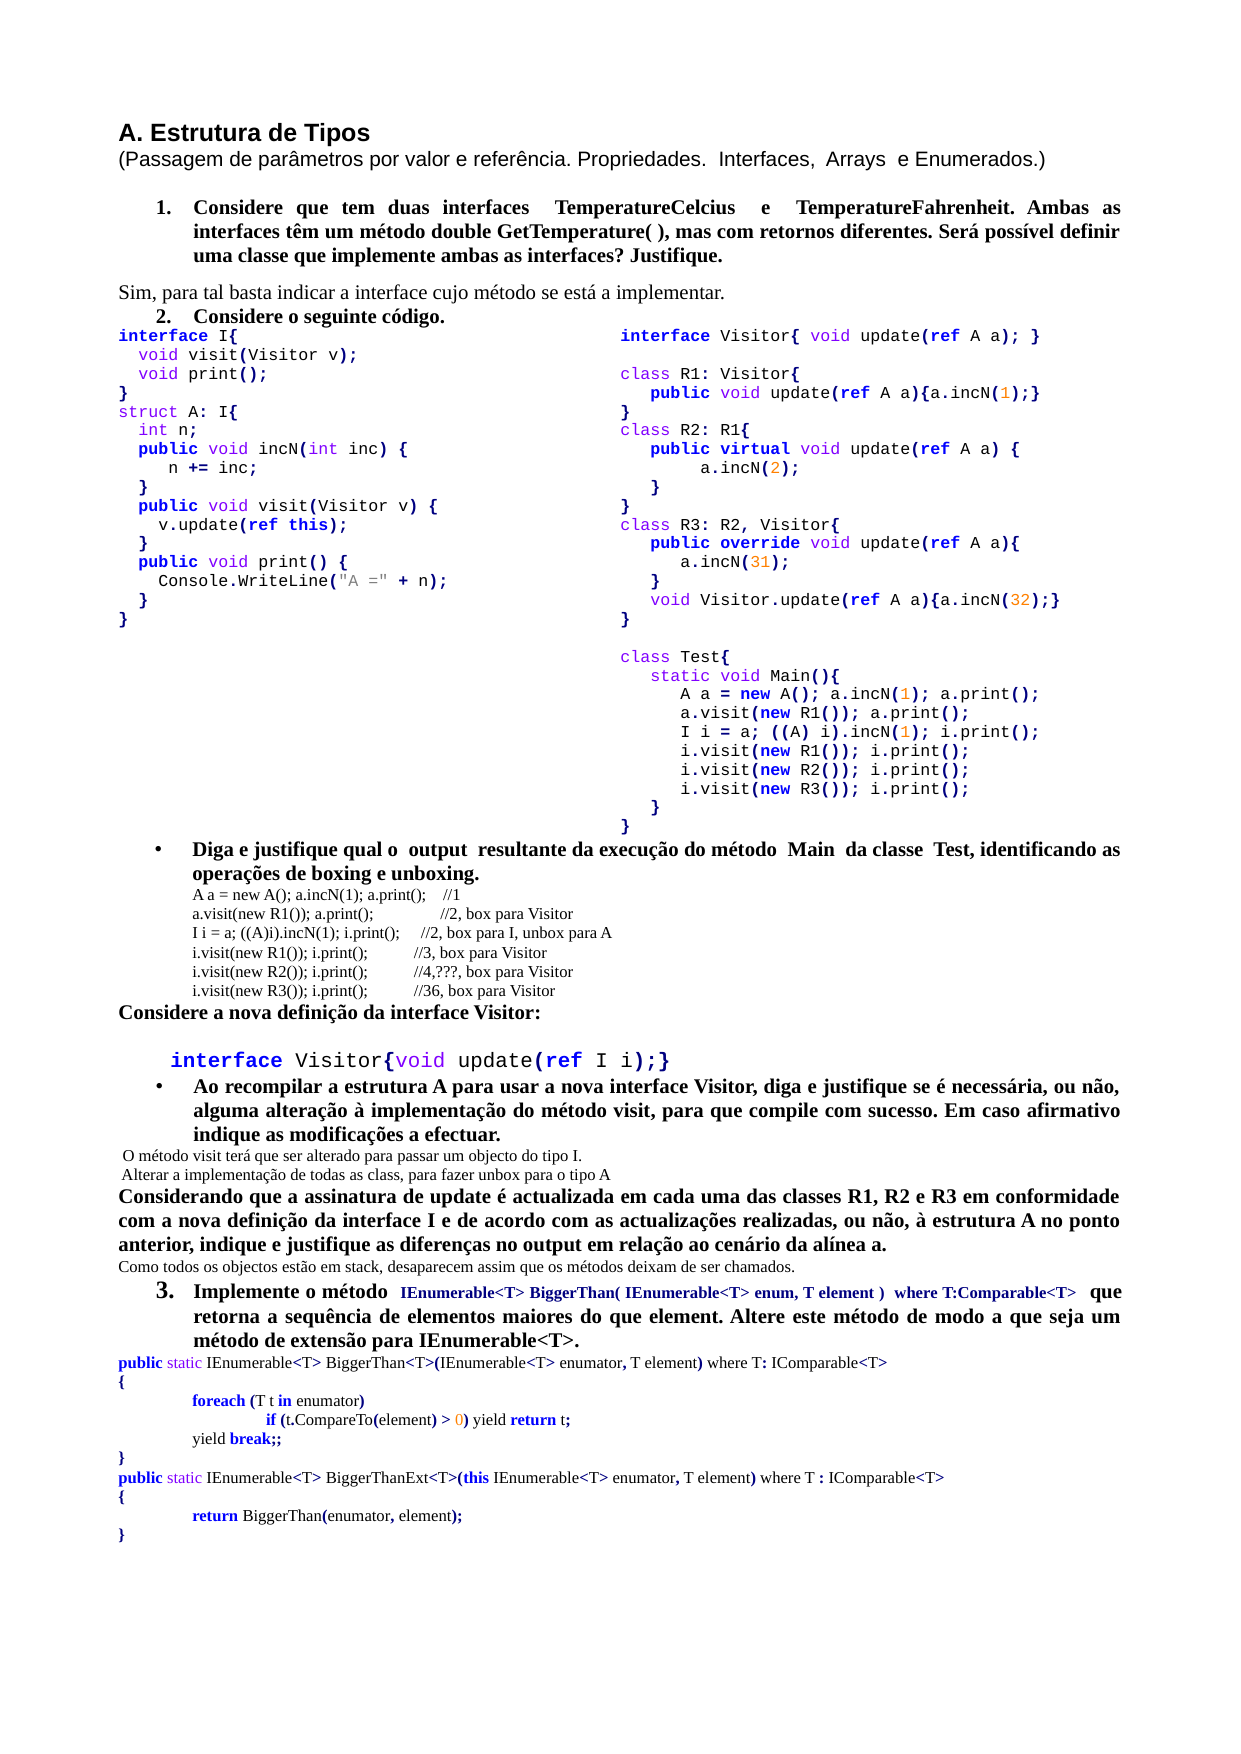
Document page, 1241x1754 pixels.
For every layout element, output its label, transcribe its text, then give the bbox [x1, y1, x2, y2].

text n += inc; [118, 460, 620, 478]
text } [620, 611, 1122, 629]
text void print(); [118, 365, 620, 384]
text Como todos os objectos estão em stack, desaparecem assim que os métodos deixam de ser chamados. [118, 1256, 1122, 1276]
text class R1: Visitor{ [620, 365, 1122, 384]
text Alterar a implementação de todas as class, para fazer unbox para o tipo A [118, 1165, 1122, 1184]
text public void incN(int inc) { [118, 441, 620, 460]
text } [118, 535, 620, 554]
text class R3: R2, Visitor{ [620, 516, 1122, 535]
text interface I{ [118, 328, 620, 347]
text foreach (T t in enumator) [118, 1391, 1122, 1410]
text i.visit(new R2()); i.print(); //4,???, box para Visitor [118, 962, 1122, 981]
text Sim, para tal basta indicar a interface cujo método se está a implementar. [118, 279, 1122, 304]
text interface Visitor{void update(ref I i);} [118, 1048, 1122, 1074]
text public virtual void update(ref A a) { [620, 441, 1122, 460]
list Considere que tem duas interfaces TemperatureCelcius e TemperatureFahrenheit. Ambas as interfaces têm um método double GetTemperature( ), mas com retornos diferentes. Será possível definir uma classe que implemente ambas as interfaces? Justifique. [156, 195, 1122, 267]
text public static IEnumerable<T> BiggerThanExt<T>(this IEnumerable<T> enumator, T element) where T : IComparable<T> [118, 1467, 1122, 1487]
list Diga e justifique qual o output resultante da execução do método Main da classe Test, identificando as operações de boxing e unboxing. [154, 837, 1122, 885]
text { [118, 1487, 1122, 1506]
text i.visit(new R2()); i.print(); [620, 761, 1122, 780]
text a.visit(new R1()); a.print(); [620, 705, 1122, 724]
text class R2: R1{ [620, 422, 1122, 441]
text } [620, 403, 1122, 422]
text public void visit(Visitor v) { [118, 497, 620, 516]
list Considere o seguinte código. [156, 304, 1122, 328]
text I i = a; ((A)i).incN(1); i.print(); //2, box para I, unbox para A [118, 923, 1122, 942]
text i.visit(new R3()); i.print(); [620, 780, 1122, 799]
text yield break;; [118, 1429, 1122, 1448]
text a.incN(2); [620, 460, 1122, 478]
text A a = new A(); a.incN(1); a.print(); //1 [118, 885, 1122, 904]
text I i = a; ((A) i).incN(1); i.print(); [620, 724, 1122, 742]
text return BiggerThan(enumator, element); [118, 1506, 1122, 1525]
text } [118, 384, 620, 403]
text i.visit(new R3()); i.print(); //36, box para Visitor [118, 981, 1122, 1000]
text int n; [118, 422, 620, 441]
text } [620, 818, 1122, 837]
text } [620, 573, 1122, 592]
text { [118, 1372, 1122, 1391]
text Considerando que a assinatura de update é actualizada em cada uma das classes R1, R2 e R3 em conformidade com a nova definição da interface I e de acordo com as actualizações realizadas, ou não, à estrutura A no ponto anterior, indique e justifique as diferenças no output em relação ao cenário da alínea a. [118, 1184, 1122, 1256]
text i.visit(new R1()); i.print(); [620, 742, 1122, 761]
text public static IEnumerable<T> BiggerThan<T>(IEnumerable<T> enumator, T element) where T: IComparable<T> [118, 1352, 1122, 1372]
subtitle (Passagem de parâmetros por valor e referência. Propriedades. Interfaces, Arrays e Enumerados.) [118, 147, 1122, 171]
text public void print() { [118, 554, 620, 573]
text static void Main(){ [620, 667, 1122, 686]
text A a = new A(); a.incN(1); a.print(); [620, 686, 1122, 705]
text if (t.CompareTo(element) > 0) yield return t; [118, 1410, 1122, 1429]
text void Visitor.update(ref A a){a.incN(32);} [620, 592, 1122, 611]
text v.update(ref this); [118, 516, 620, 535]
text class Test{ [620, 648, 1122, 667]
text } [118, 478, 620, 497]
list Implemente o método IEnumerable<T> BiggerThan( IEnumerable<T> enum, T element ) where T:Comparable<T> que retorna a sequência de elementos maiores do que element. Altere este método de modo a que seja um método de extensão para IEnumerable<T>. [156, 1276, 1122, 1352]
text public void update(ref A a){a.incN(1);} [620, 384, 1122, 403]
text Console.WriteLine("A =" + n); [118, 573, 620, 592]
text } [620, 497, 1122, 516]
list Ao recompilar a estrutura A para usar a nova interface Visitor, diga e justifique se é necessária, ou não, alguma alteração à implementação do método visit, para que compile com sucesso. Em caso afirmativo indique as modificações a efectuar. [156, 1074, 1122, 1146]
text Considere a nova definição da interface Visitor: [118, 1000, 1122, 1024]
text } [118, 1525, 1122, 1544]
text interface Visitor{ void update(ref A a); } [620, 328, 1122, 347]
text } [118, 592, 620, 611]
subtitle A. Estrutura de Tipos [118, 118, 1122, 147]
text a.visit(new R1()); a.print(); //2, box para Visitor [118, 904, 1122, 923]
text i.visit(new R1()); i.print(); //3, box para Visitor [118, 942, 1122, 962]
text struct A: I{ [118, 403, 620, 422]
text void visit(Visitor v); [118, 347, 620, 365]
text } [118, 1448, 1122, 1467]
text public override void update(ref A a){ [620, 535, 1122, 554]
text O método visit terá que ser alterado para passar um objecto do tipo I. [118, 1146, 1122, 1165]
text } [118, 611, 620, 629]
text a.incN(31); [620, 554, 1122, 573]
text } [620, 799, 1122, 818]
text } [620, 478, 1122, 497]
